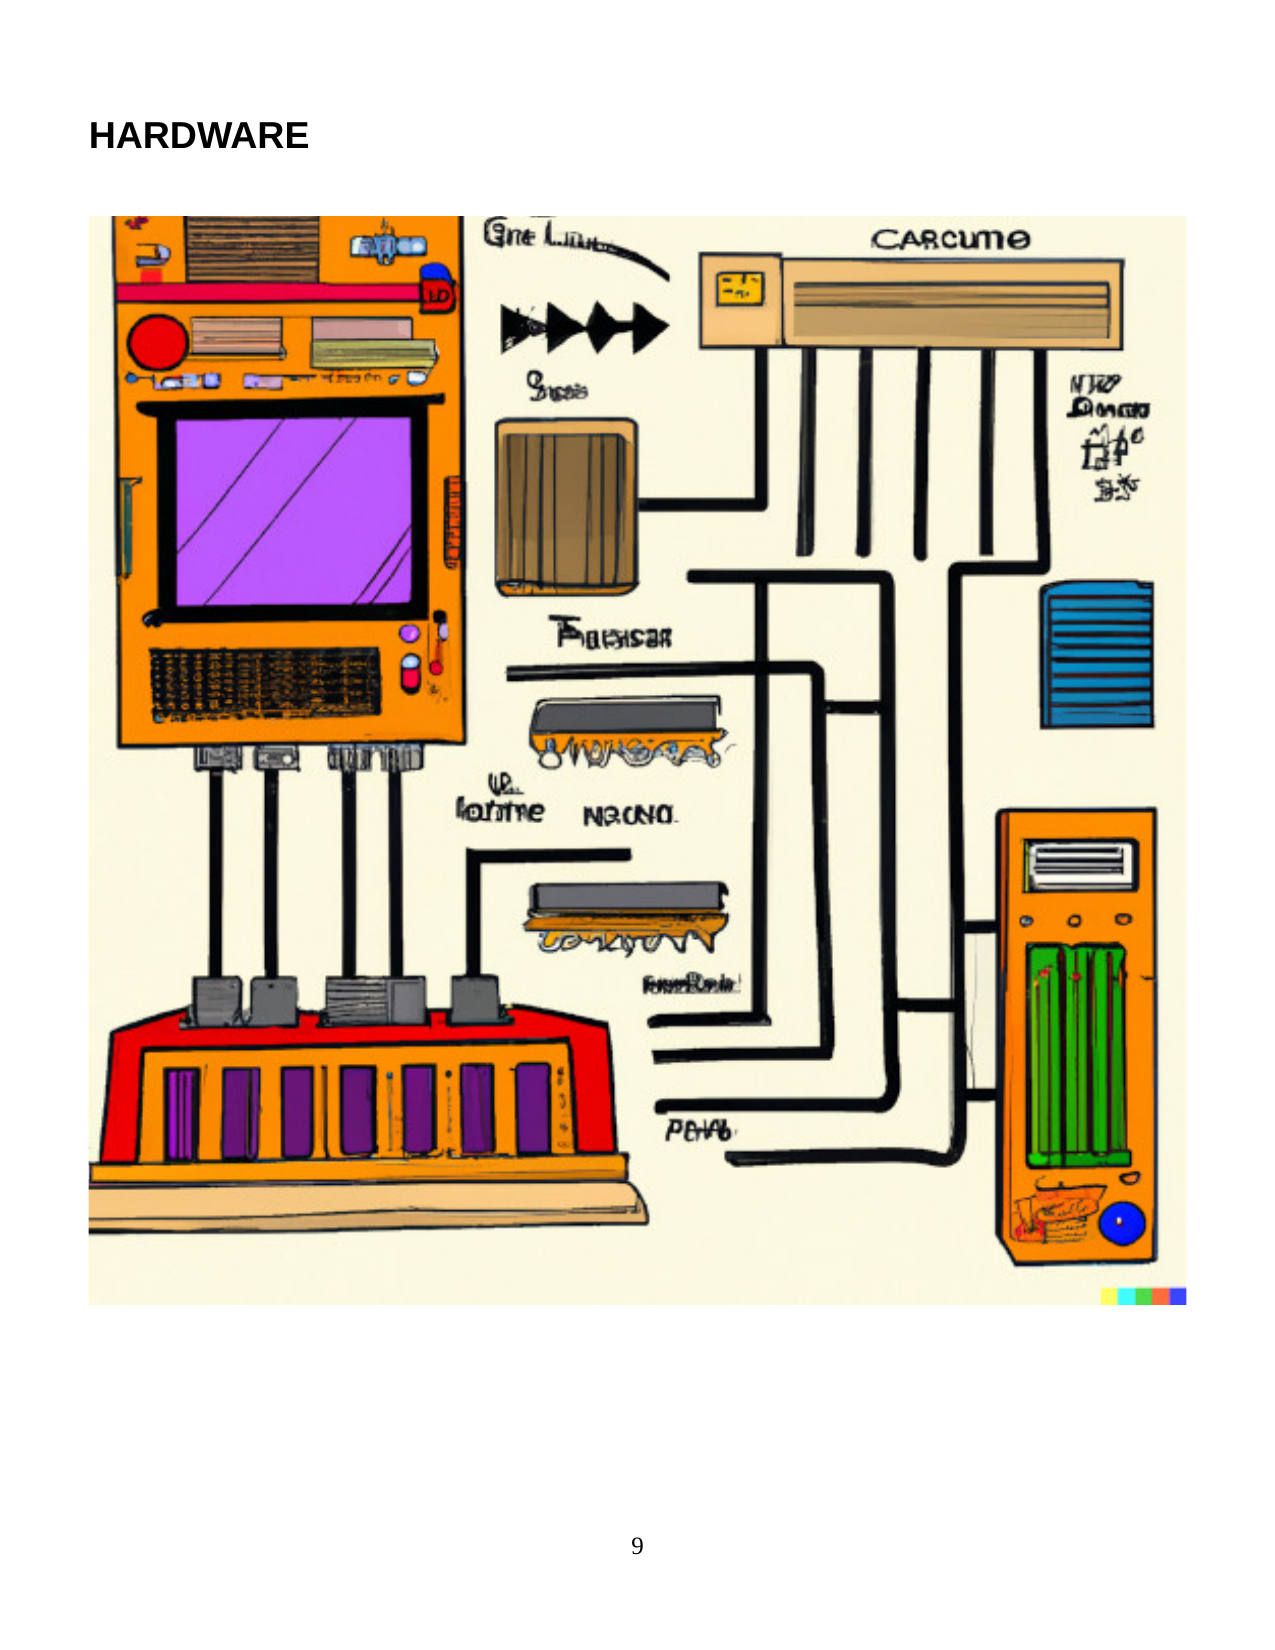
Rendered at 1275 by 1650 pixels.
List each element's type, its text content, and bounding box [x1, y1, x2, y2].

subtitle HARDWARE [88, 113, 1186, 157]
picture [88, 216, 1187, 1305]
